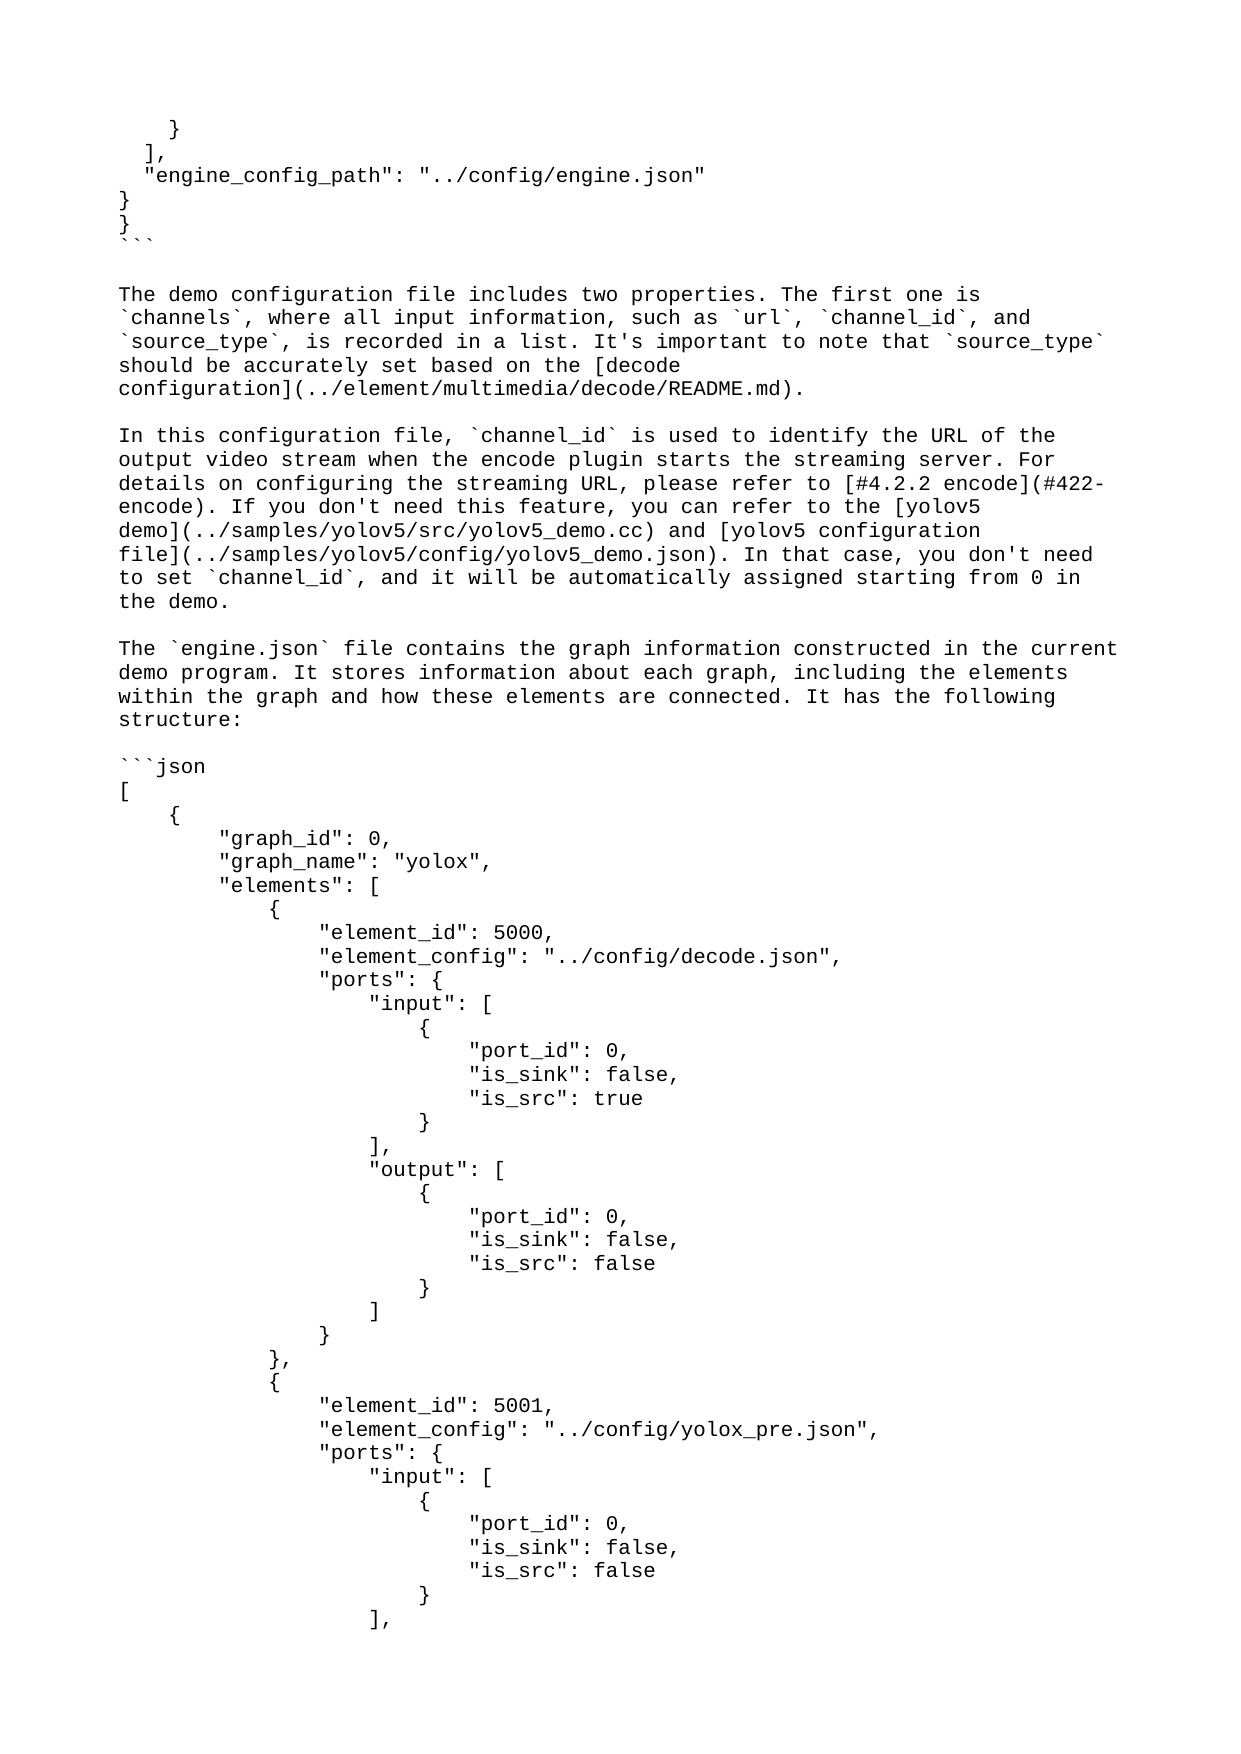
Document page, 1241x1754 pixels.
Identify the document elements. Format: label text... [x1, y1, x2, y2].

text ``` [118, 236, 1122, 260]
text { [118, 804, 1122, 827]
text { [118, 1017, 1122, 1040]
text "graph_name": "yolox", [118, 851, 1122, 875]
text ], [118, 142, 1122, 165]
text { [118, 1182, 1122, 1206]
text }, [118, 1348, 1122, 1371]
text [ [118, 780, 1122, 804]
text { [118, 1371, 1122, 1395]
text "is_src": true [118, 1088, 1122, 1111]
text } [118, 118, 1122, 142]
text "port_id": 0, [118, 1513, 1122, 1537]
text The `engine.json` file contains the graph information constructed in the current demo program. It stores information about each graph, including the elements within the graph and how these elements are connected. It has the following structure: [118, 638, 1122, 733]
text "graph_id": 0, [118, 827, 1122, 851]
text "is_src": false [118, 1253, 1122, 1277]
text "element_config": "../config/decode.json", [118, 946, 1122, 969]
text "element_id": 5001, [118, 1395, 1122, 1419]
text "ports": { [118, 969, 1122, 993]
text "output": [ [118, 1158, 1122, 1182]
text { [118, 898, 1122, 922]
text "input": [ [118, 993, 1122, 1017]
text } [118, 213, 1122, 236]
text The demo configuration file includes two properties. The first one is `channels`, where all input information, such as `url`, `channel_id`, and `source_type`, is recorded in a list. It's important to note that `source_type` should be accurately set based on the [decode configuration](../element/multimedia/decode/README.md). [118, 284, 1122, 402]
text "elements": [ [118, 875, 1122, 898]
text "input": [ [118, 1466, 1122, 1489]
text } [118, 1277, 1122, 1300]
text "element_config": "../config/yolox_pre.json", [118, 1419, 1122, 1442]
text ], [118, 1135, 1122, 1158]
text "is_sink": false, [118, 1537, 1122, 1561]
text } [118, 189, 1122, 213]
text ```json [118, 757, 1122, 780]
text } [118, 1111, 1122, 1135]
text "port_id": 0, [118, 1040, 1122, 1064]
text "port_id": 0, [118, 1206, 1122, 1229]
text ] [118, 1300, 1122, 1324]
text "is_sink": false, [118, 1229, 1122, 1253]
text "engine_config_path": "../config/engine.json" [118, 165, 1122, 189]
text "element_id": 5000, [118, 922, 1122, 946]
text "is_src": false [118, 1561, 1122, 1584]
text In this configuration file, `channel_id` is used to identify the URL of the output video stream when the encode plugin starts the streaming server. For details on configuring the streaming URL, please refer to [#4.2.2 encode](#422-encode). If you don't need this feature, you can refer to the [yolov5 demo](../samples/yolov5/src/yolov5_demo.cc) and [yolov5 configuration file](../samples/yolov5/config/yolov5_demo.json). In that case, you don't need to set `channel_id`, and it will be automatically assigned starting from 0 in the demo. [118, 426, 1122, 615]
text { [118, 1489, 1122, 1513]
text ], [118, 1608, 1122, 1631]
text } [118, 1324, 1122, 1348]
text "ports": { [118, 1442, 1122, 1466]
text } [118, 1584, 1122, 1608]
text "is_sink": false, [118, 1064, 1122, 1088]
